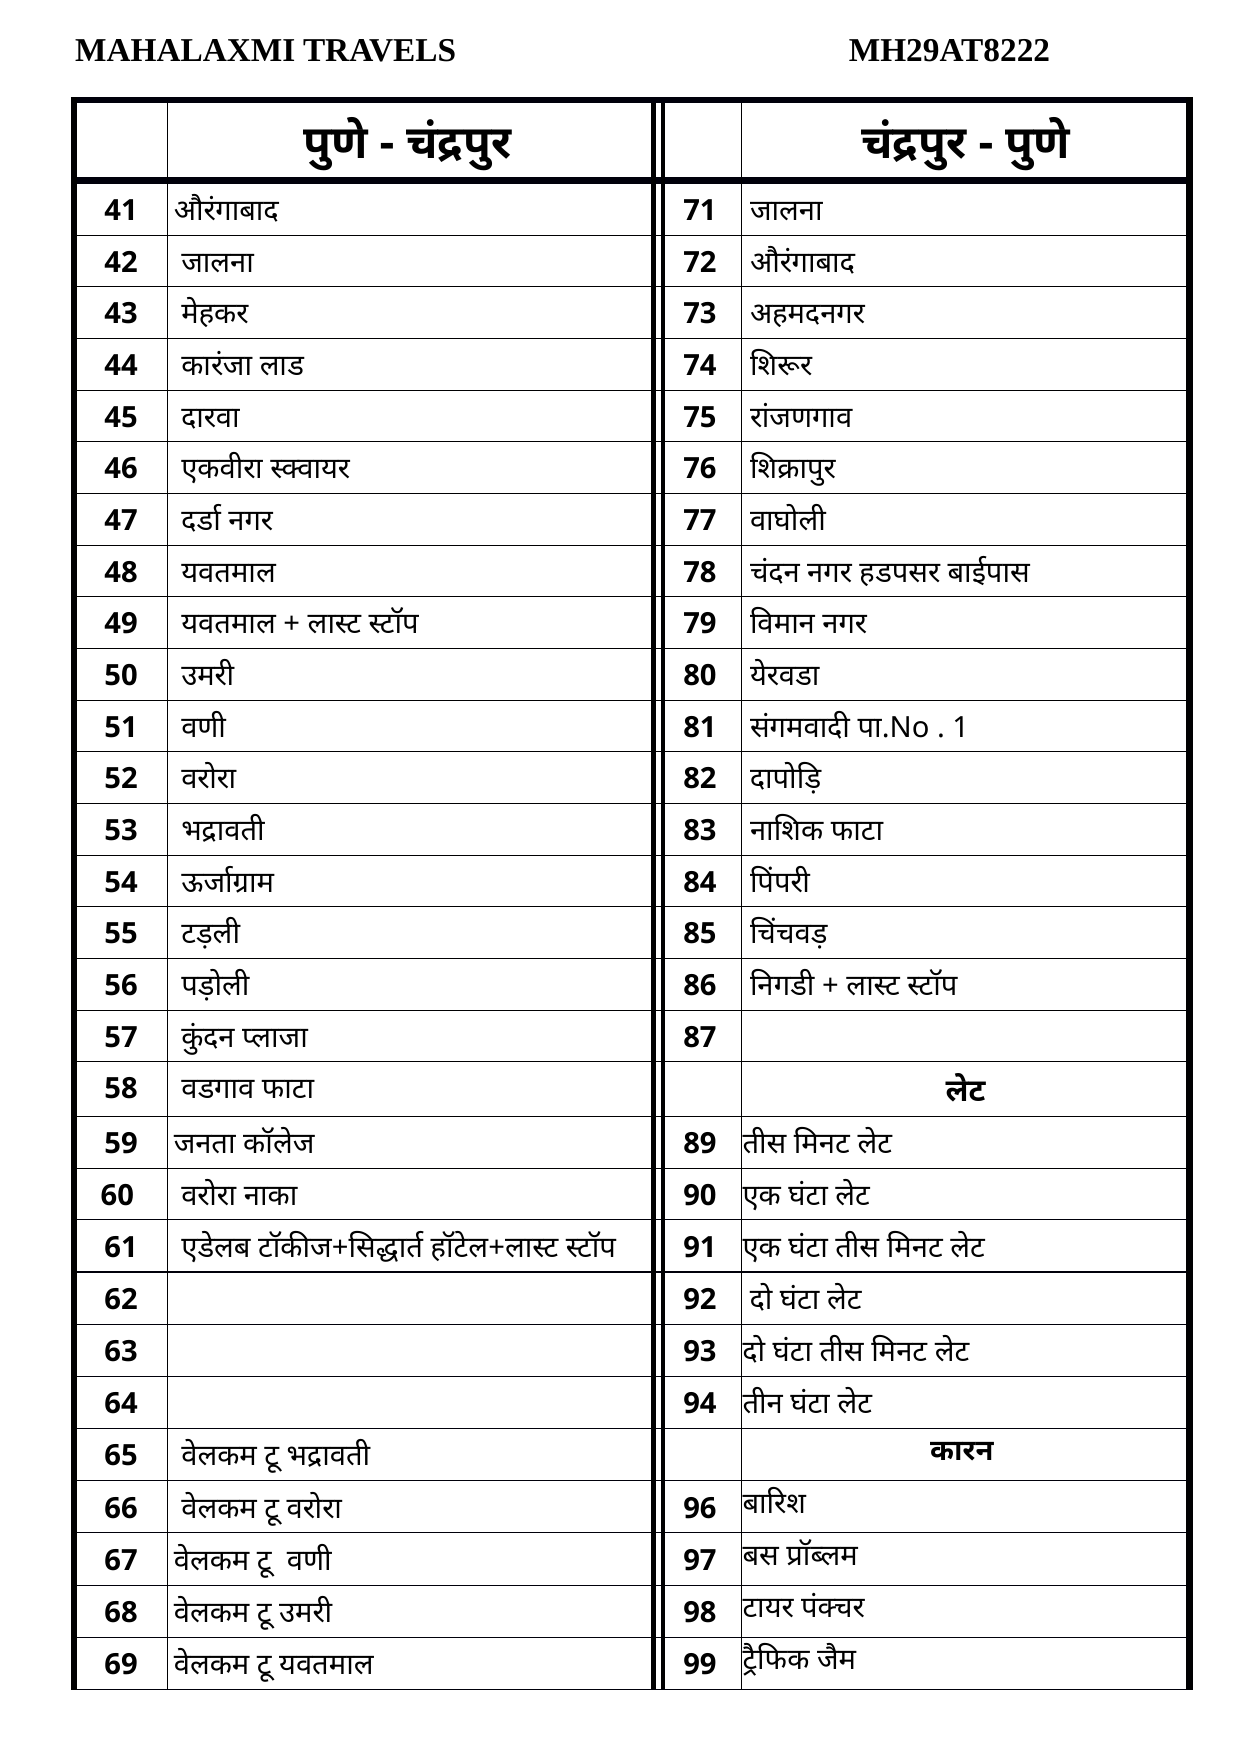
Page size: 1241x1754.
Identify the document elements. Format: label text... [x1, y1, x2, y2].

table_cell जालना [742, 184, 1186, 234]
table_cell ऊर्जाग्राम [168, 856, 651, 906]
table_cell 77 [665, 494, 741, 544]
table_cell 53 [77, 804, 167, 854]
table_cell एडेलब टॉकीज+सिद्धार्त हॉटेल+लास्ट स्टॉप [168, 1220, 651, 1271]
table_cell 89 [665, 1117, 741, 1167]
table_cell 76 [665, 442, 741, 493]
table_cell 55 [77, 907, 167, 958]
table_cell लेट [742, 1062, 1186, 1116]
table_header चंद्रपुर - पुणे [742, 103, 1186, 177]
table_cell 68 [77, 1586, 167, 1637]
table_cell निगडी + लास्ट स्टॉप [742, 959, 1186, 1009]
table_cell जनता कॉलेज [168, 1117, 651, 1167]
table_header पुणे - चंद्रपुर [168, 103, 651, 177]
table_cell 87 [665, 1011, 741, 1061]
table_header [665, 103, 741, 177]
table_cell 69 [77, 1638, 167, 1689]
table_cell जालना [168, 236, 651, 286]
table_cell दो घंटा तीस मिनट लेट [742, 1325, 1186, 1376]
table_cell 72 [665, 236, 741, 286]
table_cell [168, 1273, 651, 1323]
table_cell 75 [665, 391, 741, 441]
table_cell पड़ोली [168, 959, 651, 1009]
table_cell 46 [77, 442, 167, 493]
table_cell 80 [665, 649, 741, 699]
table_cell वणी [168, 701, 651, 751]
table_cell औरंगाबाद [168, 184, 651, 234]
table_cell 59 [77, 1117, 167, 1167]
table_cell रांजणगाव [742, 391, 1186, 441]
table_cell 43 [77, 287, 167, 338]
table_cell टड़ली [168, 907, 651, 958]
table_cell 52 [77, 752, 167, 803]
table_cell दर्डा नगर [168, 494, 651, 544]
table_cell 71 [665, 184, 741, 234]
table_cell वडगाव फाटा [168, 1062, 651, 1116]
table_cell वेलकम टू यवतमाल [168, 1638, 651, 1689]
table_cell येरवडा [742, 649, 1186, 699]
table_cell औरंगाबाद [742, 236, 1186, 286]
table_cell 86 [665, 959, 741, 1009]
table_cell 49 [77, 597, 167, 648]
table_cell 82 [665, 752, 741, 803]
table_cell तीस मिनट लेट [742, 1117, 1186, 1167]
table_cell 45 [77, 391, 167, 441]
table_cell 61 [77, 1220, 167, 1271]
table_cell संगमवादी पा.No . 1 [742, 701, 1186, 751]
table_cell अहमदनगर [742, 287, 1186, 338]
table_cell वेलकम टू उमरी [168, 1586, 651, 1637]
table_cell 91 [665, 1220, 741, 1271]
table_cell शिक्रापुर [742, 442, 1186, 493]
table_cell 62 [77, 1273, 167, 1323]
table_cell यवतमाल + लास्ट स्टॉप [168, 597, 651, 648]
table_cell 74 [665, 339, 741, 389]
table_cell 93 [665, 1325, 741, 1376]
table_cell [742, 1011, 1186, 1061]
table_cell शिरूर [742, 339, 1186, 389]
table_cell 42 [77, 236, 167, 286]
table_cell [665, 1429, 741, 1480]
table_cell यवतमाल [168, 546, 651, 596]
table_cell दारवा [168, 391, 651, 441]
table_cell 41 [77, 184, 167, 234]
table_cell कुंदन प्लाजा [168, 1011, 651, 1061]
table_cell 56 [77, 959, 167, 1009]
table_cell 44 [77, 339, 167, 389]
table_cell 85 [665, 907, 741, 958]
table_cell एक घंटा लेट [742, 1169, 1186, 1219]
table_cell वरोरा [168, 752, 651, 803]
table_cell वेलकम टू वरोरा [168, 1481, 651, 1532]
table_cell 47 [77, 494, 167, 544]
table_cell 92 [665, 1273, 741, 1323]
table_cell 94 [665, 1377, 741, 1428]
table_cell 58 [77, 1062, 167, 1116]
table_cell 65 [77, 1429, 167, 1480]
table_cell ट्रैफिक जैम [742, 1638, 1186, 1689]
table_cell नाशिक फाटा [742, 804, 1186, 854]
table_cell 96 [665, 1481, 741, 1532]
table_cell एक घंटा तीस मिनट लेट [742, 1220, 1186, 1271]
table_cell 54 [77, 856, 167, 906]
table_cell कारन [742, 1429, 1186, 1480]
table_cell 99 [665, 1638, 741, 1689]
table_cell 97 [665, 1533, 741, 1584]
table_cell पिंपरी [742, 856, 1186, 906]
table_cell विमान नगर [742, 597, 1186, 648]
table_cell वरोरा नाका [168, 1169, 651, 1219]
table_cell 50 [77, 649, 167, 699]
table_cell 64 [77, 1377, 167, 1428]
table_cell चिंचवड़ [742, 907, 1186, 958]
table_cell तीन घंटा लेट [742, 1377, 1186, 1428]
table_cell 66 [77, 1481, 167, 1532]
table_cell वाघोली [742, 494, 1186, 544]
table_cell 84 [665, 856, 741, 906]
table_cell टायर पंक्चर [742, 1586, 1186, 1637]
table_cell दो घंटा लेट [742, 1273, 1186, 1323]
table_cell उमरी [168, 649, 651, 699]
table_cell बस प्रॉब्लम [742, 1533, 1186, 1584]
table_cell [168, 1377, 651, 1428]
table_cell 98 [665, 1586, 741, 1637]
table_cell एकवीरा स्क्वायर [168, 442, 651, 493]
table_cell 48 [77, 546, 167, 596]
table_cell 79 [665, 597, 741, 648]
table_cell दापोड़ि [742, 752, 1186, 803]
table_cell [665, 1062, 741, 1116]
table_cell 67 [77, 1533, 167, 1584]
table_header [77, 103, 167, 177]
table_cell 57 [77, 1011, 167, 1061]
table_cell 83 [665, 804, 741, 854]
table_cell चंदन नगर हडपसर बाईपास [742, 546, 1186, 596]
table_cell 78 [665, 546, 741, 596]
table_cell [168, 1325, 651, 1376]
table_cell भद्रावती [168, 804, 651, 854]
table_cell 63 [77, 1325, 167, 1376]
table_cell कारंजा लाड [168, 339, 651, 389]
table_cell बारिश [742, 1481, 1186, 1532]
table_cell मेहकर [168, 287, 651, 338]
table_cell वेलकम टू वणी [168, 1533, 651, 1584]
table_cell 51 [77, 701, 167, 751]
table_cell 73 [665, 287, 741, 338]
table_cell 60 [77, 1169, 167, 1219]
table_cell 81 [665, 701, 741, 751]
table_cell 90 [665, 1169, 741, 1219]
table_cell वेलकम टू भद्रावती [168, 1429, 651, 1480]
